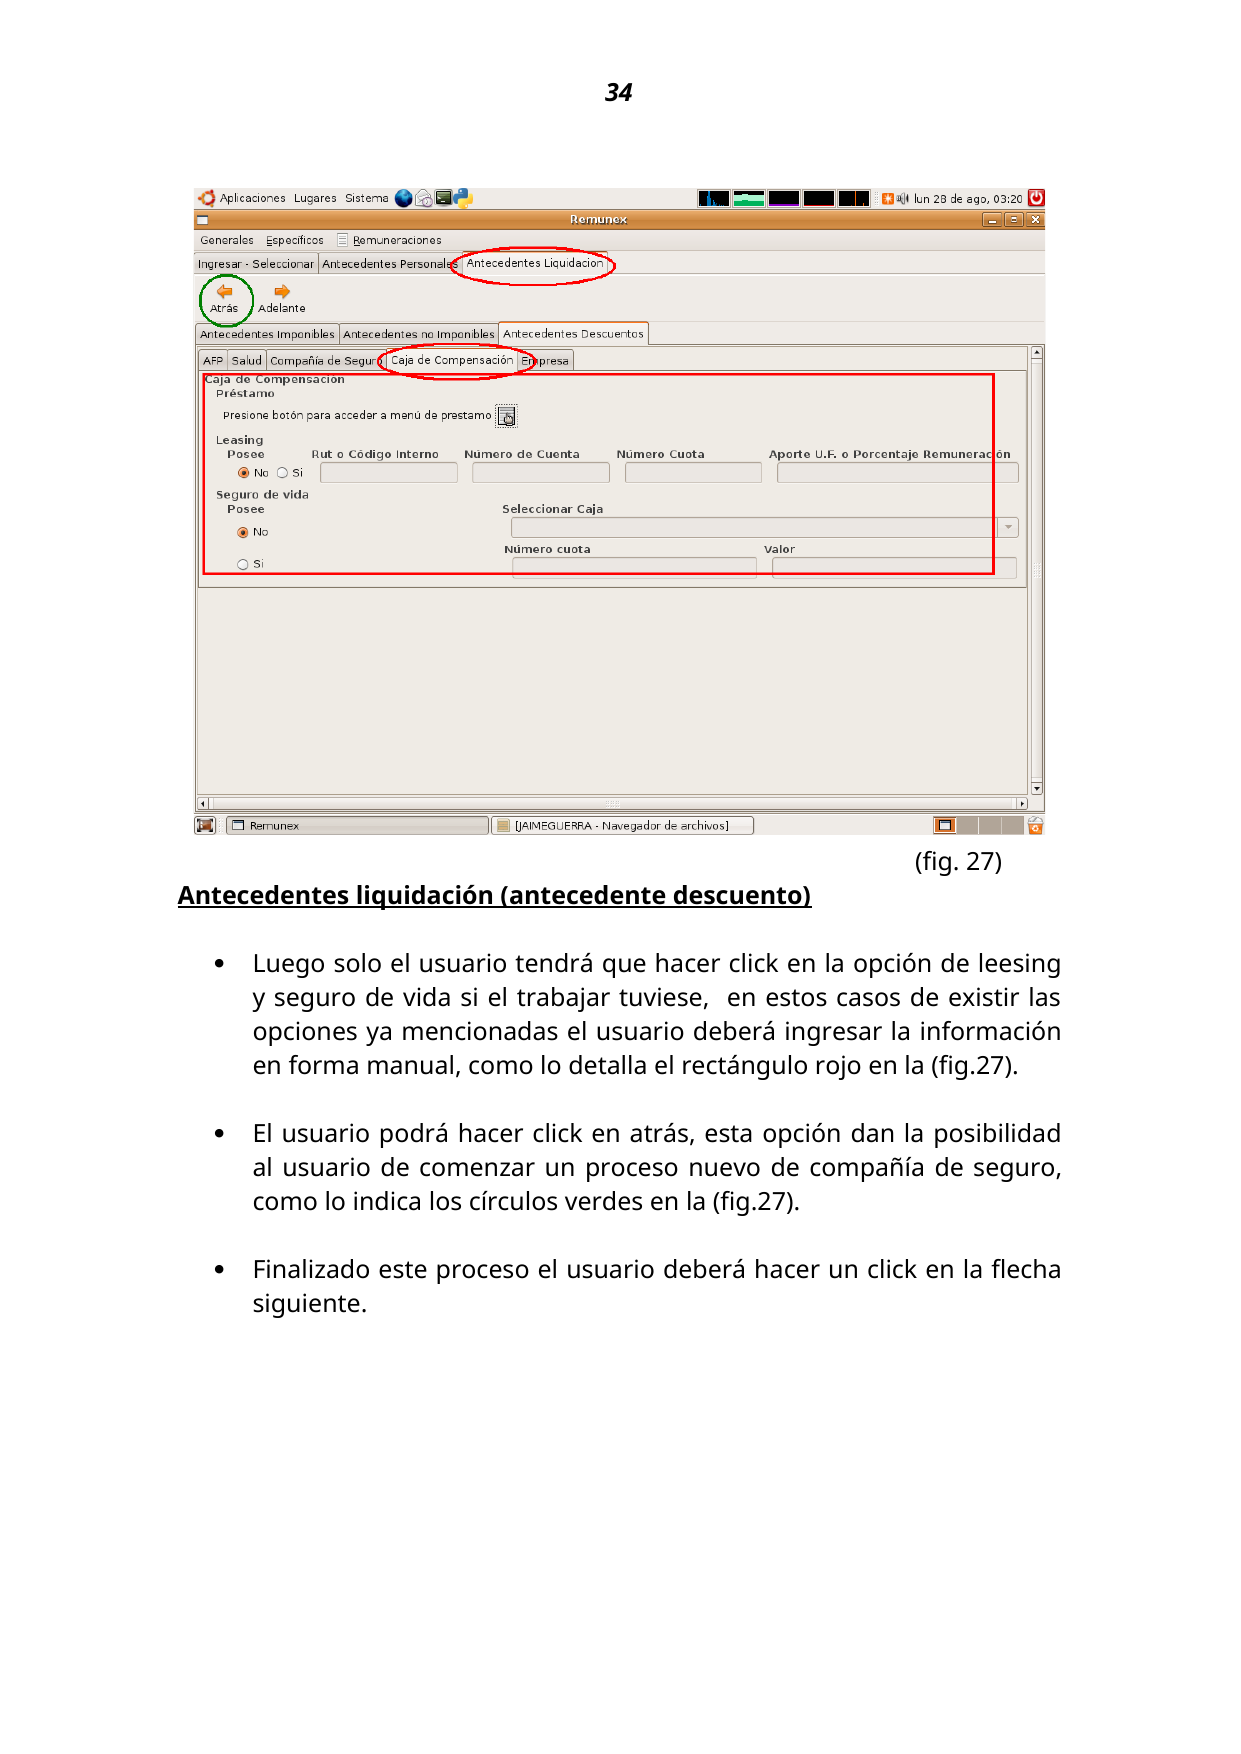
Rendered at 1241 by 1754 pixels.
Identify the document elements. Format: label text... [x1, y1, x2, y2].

text Antecedentes liquidación (antecedente descuento) [177, 877, 1063, 911]
list Finalizado este proceso el usuario deberá hacer un click en la flecha siguiente. [215, 1252, 1063, 1320]
list El usuario podrá hacer click en atrás, esta opción dan la posibilidad al usuario de comenzar un proceso nuevo de compañía de seguro, como lo indica los círculos verdes en la (fig.27). [215, 1116, 1063, 1218]
picture [193, 188, 1046, 835]
list Luego solo el usuario tendrá que hacer click en la opción de leesing y seguro de vida si el trabajar tuviese, en estos casos de existir las opciones ya mencionadas el usuario deberá ingresar la información en forma manual, como lo detalla el rectángulo rojo en la (fig.27). [215, 946, 1063, 1082]
text (fig. 27) [177, 843, 1063, 877]
